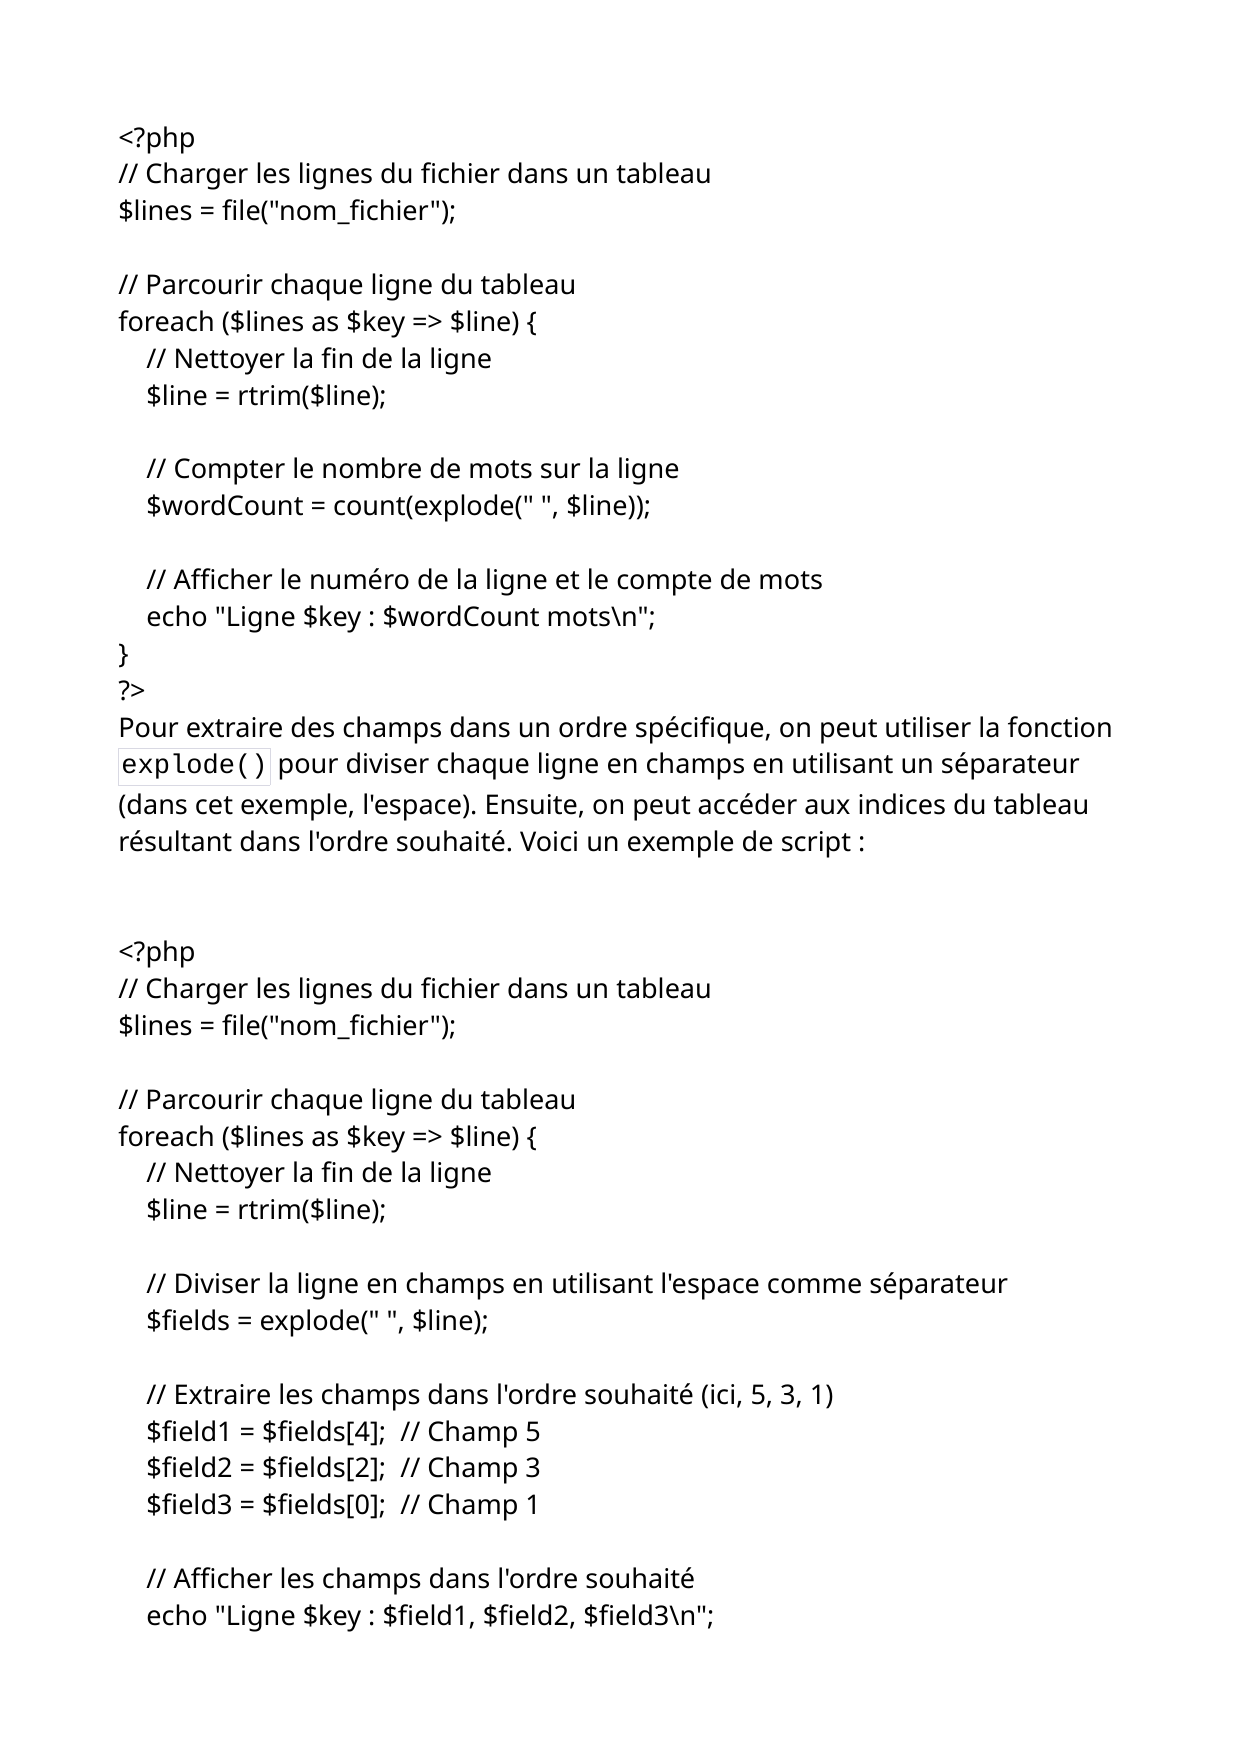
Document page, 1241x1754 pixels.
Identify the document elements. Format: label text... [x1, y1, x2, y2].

text $lines = file("nom_fichier"); [118, 192, 1122, 229]
text $line = rtrim($line); [118, 1191, 1122, 1228]
text $wordCount = count(explode(" ", $line)); [118, 487, 1122, 524]
text <?php [118, 933, 1122, 969]
text echo "Ligne $key : $field1, $field2, $field3\n"; [118, 1596, 1122, 1633]
text echo "Ligne $key : $wordCount mots\n"; [118, 597, 1122, 634]
text Pour extraire des champs dans un ordre spécifique, on peut utiliser la fonction explode() pour diviser chaque ligne en champs en utilisant un séparateur (dans cet exemple, l'espace). Ensuite, on peut accéder aux indices du tableau résultant dans l'ordre souhaité. Voici un exemple de script : [118, 708, 1122, 859]
text // Charger les lignes du fichier dans un tableau [118, 155, 1122, 192]
text foreach ($lines as $key => $line) { [118, 302, 1122, 339]
text // Nettoyer la fin de la ligne [118, 339, 1122, 376]
text // Afficher le numéro de la ligne et le compte de mots [118, 561, 1122, 597]
text $field2 = $fields[2]; // Champ 3 [118, 1449, 1122, 1486]
text // Compter le nombre de mots sur la ligne [118, 450, 1122, 487]
text $line = rtrim($line); [118, 376, 1122, 413]
text // Diviser la ligne en champs en utilisant l'espace comme séparateur [118, 1264, 1122, 1301]
text // Charger les lignes du fichier dans un tableau [118, 969, 1122, 1006]
text // Nettoyer la fin de la ligne [118, 1154, 1122, 1191]
text <?php [118, 118, 1122, 155]
text $field1 = $fields[4]; // Champ 5 [118, 1412, 1122, 1449]
text // Parcourir chaque ligne du tableau [118, 1080, 1122, 1117]
text ?> [118, 671, 1122, 708]
text foreach ($lines as $key => $line) { [118, 1117, 1122, 1154]
text $fields = explode(" ", $line); [118, 1301, 1122, 1338]
text // Extraire les champs dans l'ordre souhaité (ici, 5, 3, 1) [118, 1375, 1122, 1412]
text } [118, 634, 1122, 671]
text $lines = file("nom_fichier"); [118, 1006, 1122, 1043]
text $field3 = $fields[0]; // Champ 1 [118, 1486, 1122, 1523]
text // Afficher les champs dans l'ordre souhaité [118, 1559, 1122, 1596]
text // Parcourir chaque ligne du tableau [118, 266, 1122, 302]
